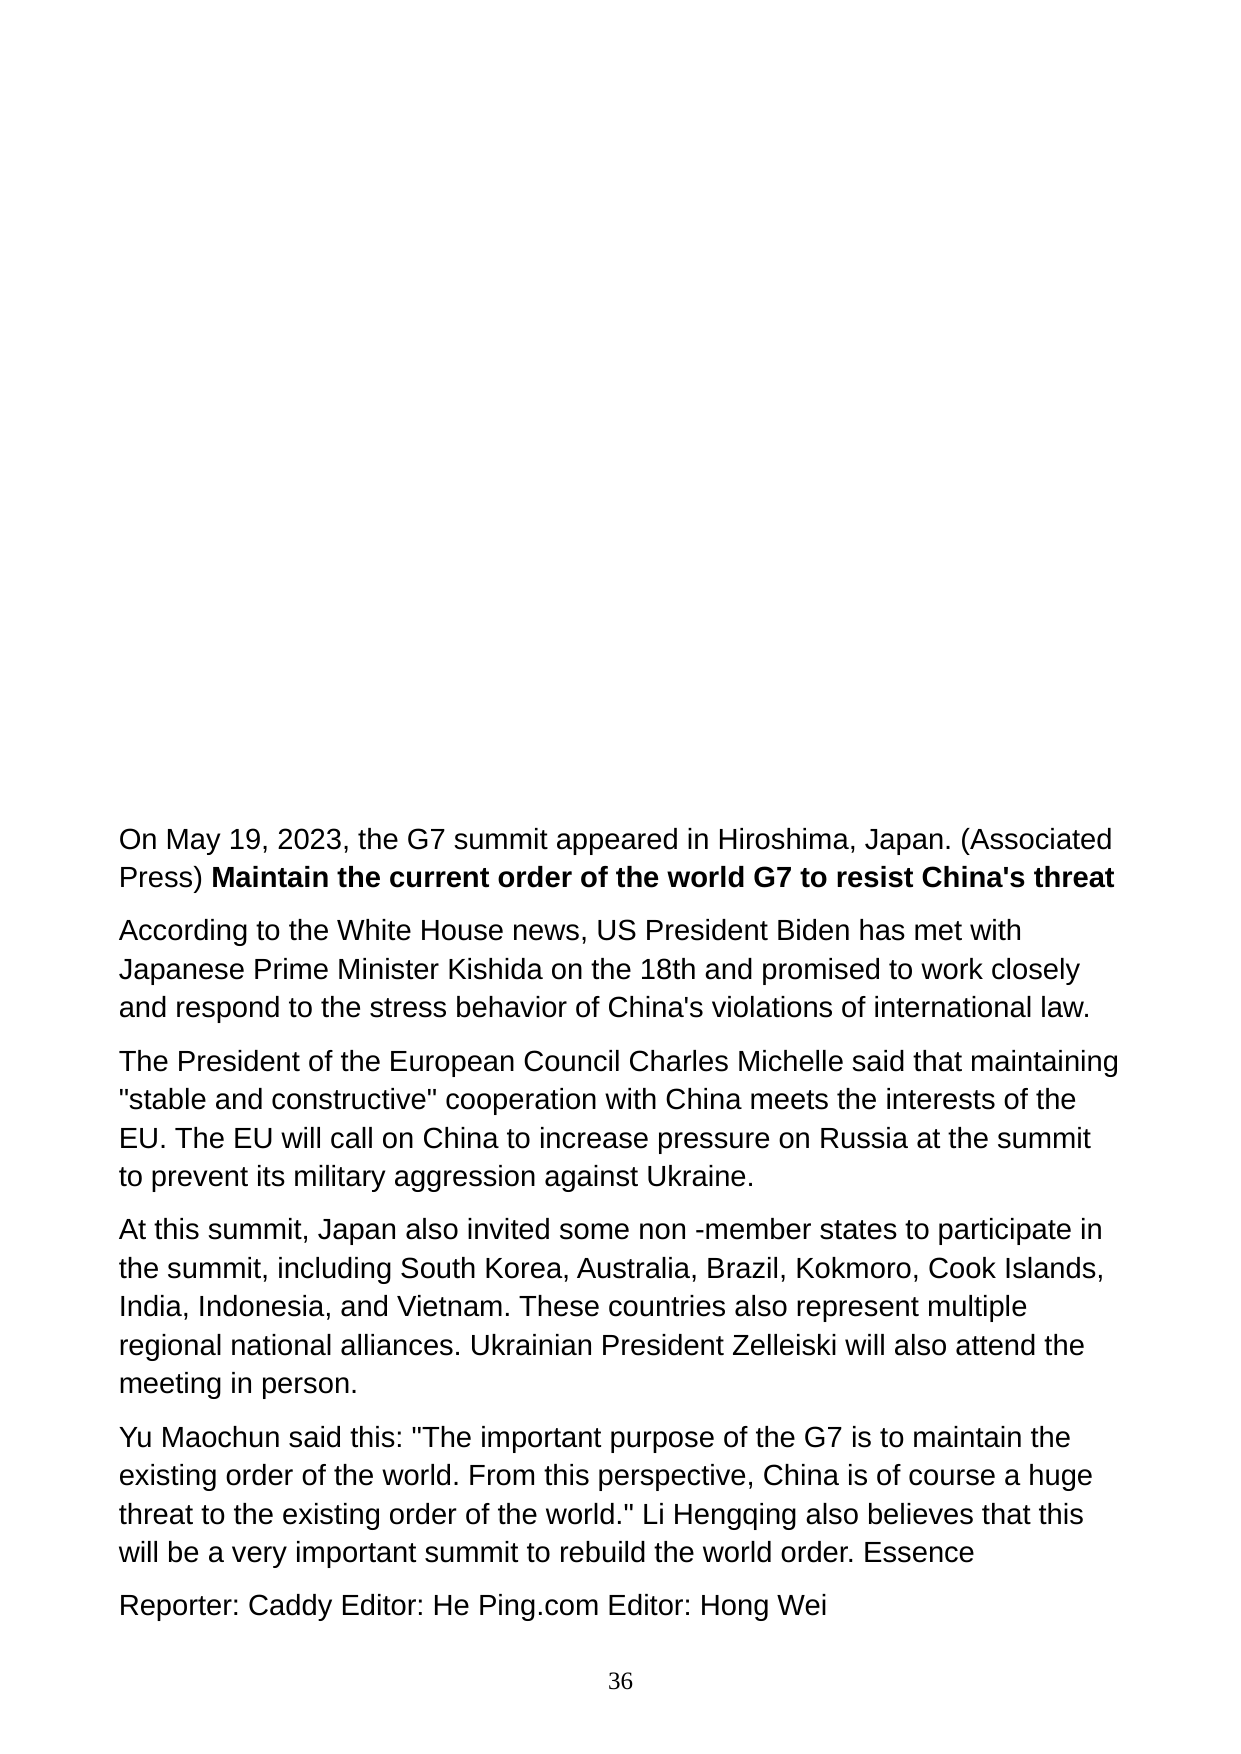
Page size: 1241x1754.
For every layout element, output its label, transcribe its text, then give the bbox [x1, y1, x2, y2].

text At this summit, Japan also invited some non -member states to participate in the summit, including South Korea, Australia, Brazil, Kokmoro, Cook Islands, India, Indonesia, and Vietnam. These countries also represent multiple regional national alliances. Ukrainian President Zelleiski will also attend the meeting in person. [118, 1212, 1122, 1400]
text The President of the European Council Charles Michelle said that maintaining "stable and constructive" cooperation with China meets the interests of the EU. The EU will call on China to increase pressure on Russia at the summit to prevent its military aggression against Ukraine. [118, 1044, 1122, 1193]
text According to the White House news, US President Biden has met with Japanese Prime Minister Kishida on the 18th and promised to work closely and respond to the stress behavior of China's violations of international law. [118, 913, 1122, 1024]
text On May 19, 2023, the G7 summit appeared in Hiroshima, Japan. (Associated Press) Maintain the current order of the world G7 to resist China's threat [118, 118, 1122, 894]
text Yu Maochun said this: "The important purpose of the G7 is to maintain the existing order of the world. From this perspective, China is of course a huge threat to the existing order of the world." Li Hengqing also believes that this will be a very important summit to rebuild the world order. Essence [118, 1420, 1122, 1569]
text Reporter: Caddy Editor: He Ping.com Editor: Hong Wei [118, 1588, 1122, 1622]
